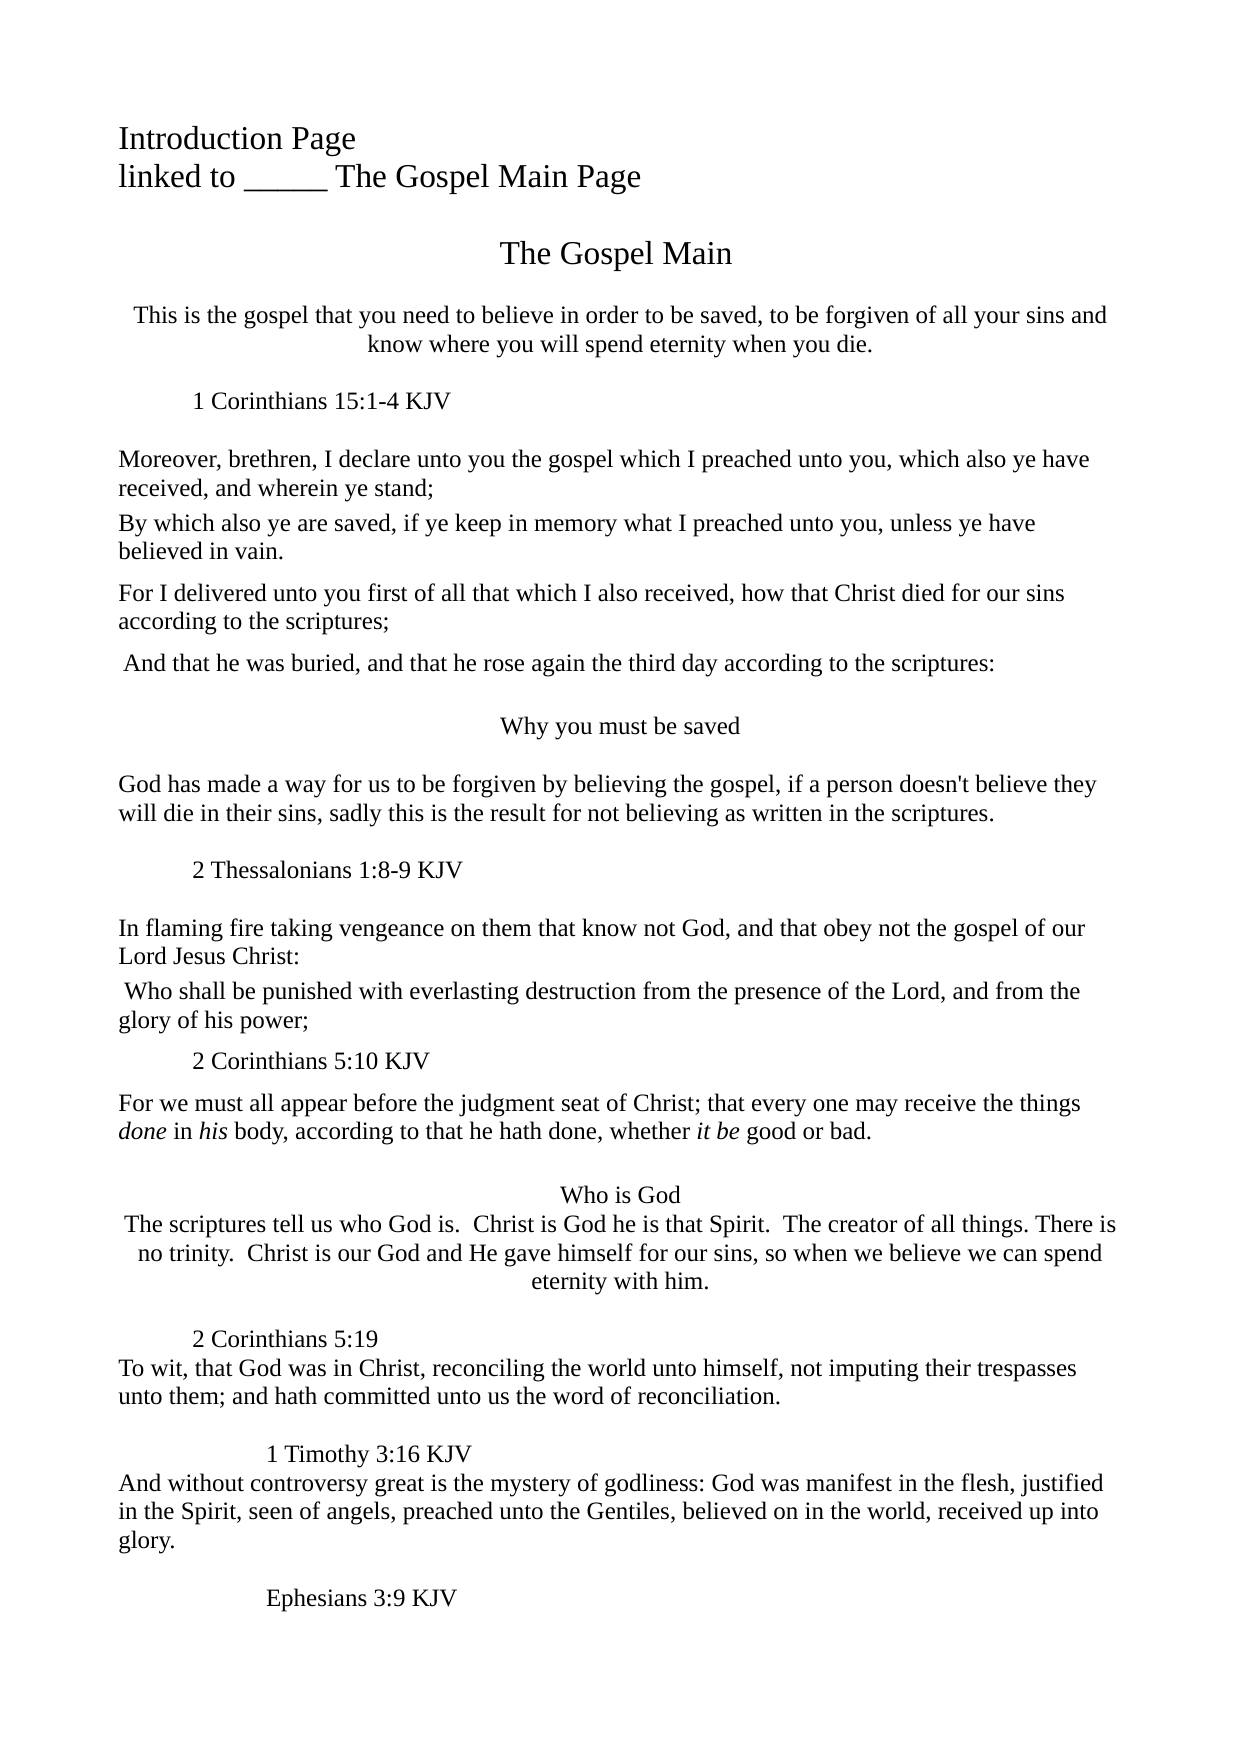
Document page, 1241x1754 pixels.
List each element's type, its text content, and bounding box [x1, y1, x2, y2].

text And that he was buried, and that he rose again the third day according to the scriptures: [118, 648, 1122, 676]
text In flaming fire taking vengeance on them that know not God, and that obey not the gospel of our Lord Jesus Christ: [118, 913, 1122, 970]
text Ephesians 3:9 KJV [118, 1583, 1122, 1611]
text linked to _____ The Gospel Main Page [118, 156, 1122, 195]
text To wit, that God was in Christ, reconciling the world unto himself, not imputing their trespasses unto them; and hath committed unto us the word of reconciliation. [118, 1353, 1122, 1410]
text By which also ye are saved, if ye keep in memory what I preached unto you, unless ye have believed in vain. [118, 508, 1122, 565]
text 2 Thessalonians 1:8-9 KJV [118, 855, 1122, 884]
text 1 Timothy 3:16 KJV [118, 1439, 1122, 1468]
text Who is God [118, 1180, 1122, 1209]
text The scriptures tell us who God is. Christ is God he is that Spirit. The creator of all things. There is no trinity. Christ is our God and He gave himself for our sins, so when we believe we can spend eternity with him. [118, 1209, 1122, 1295]
text 2 Corinthians 5:19 [118, 1324, 1122, 1353]
text 1 Corinthians 15:1-4 KJV [118, 386, 1122, 415]
text And without controversy great is the mystery of godliness: God was manifest in the flesh, justified in the Spirit, seen of angels, preached unto the Gentiles, believed on in the world, received up into glory. [118, 1468, 1122, 1554]
text The Gospel Main [118, 233, 1122, 271]
text Who shall be punished with everlasting destruction from the presence of the Lord, and from the glory of his power; [118, 976, 1122, 1034]
text Moreover, brethren, I declare unto you the gospel which I preached unto you, which also ye have received, and wherein ye stand; [118, 444, 1122, 501]
text 2 Corinthians 5:10 KJV [118, 1046, 1122, 1075]
text For we must all appear before the judgment seat of Christ; that every one may receive the things done in his body, according to that he hath done, whether it be good or bad. [118, 1088, 1122, 1145]
text This is the gospel that you need to believe in order to be saved, to be forgiven of all your sins and know where you will spend eternity when you die. [118, 300, 1122, 358]
text For I delivered unto you first of all that which I also received, how that Christ died for our sins according to the scriptures; [118, 578, 1122, 635]
text Introduction Page [118, 118, 1122, 156]
text Why you must be saved [118, 711, 1122, 740]
text God has made a way for us to be forgiven by believing the gospel, if a person doesn't believe they will die in their sins, sadly this is the result for not believing as written in the scriptures. [118, 769, 1122, 826]
